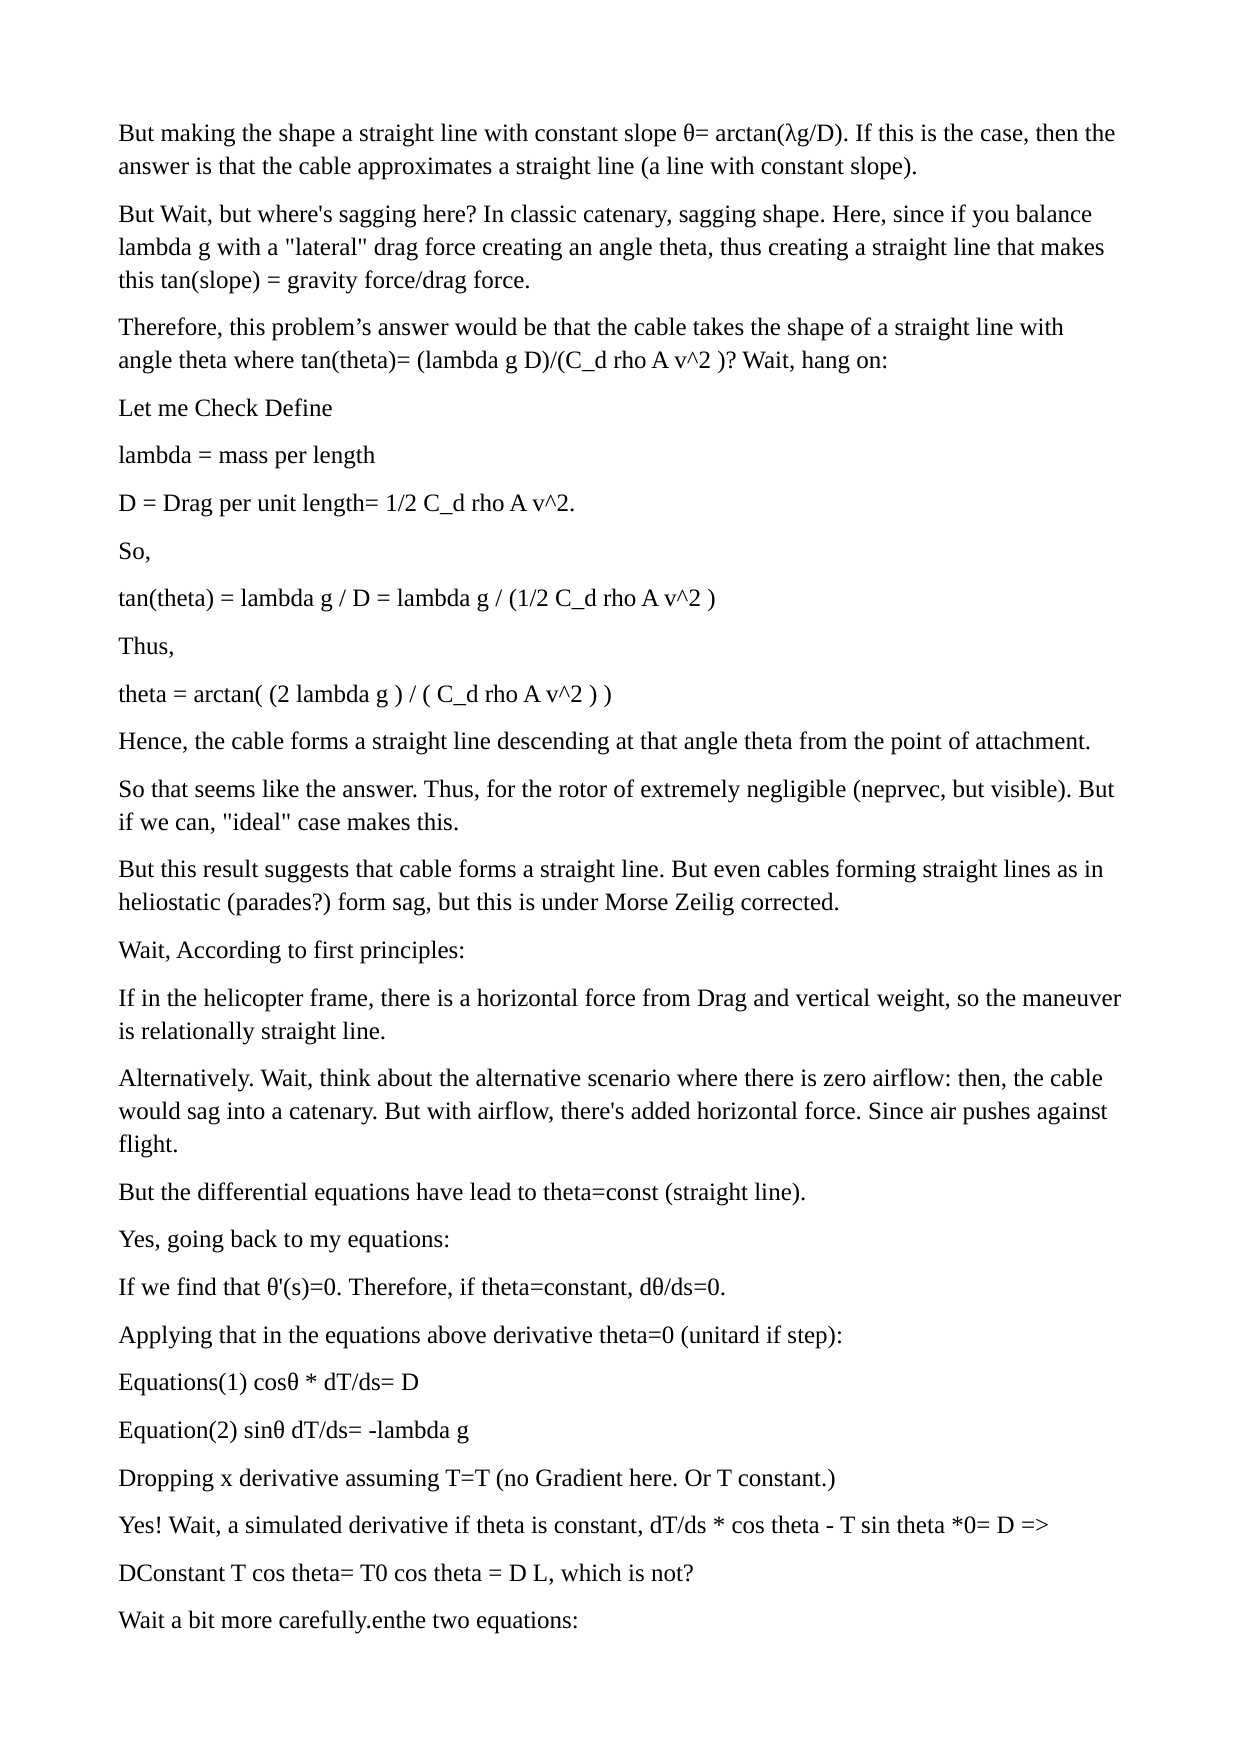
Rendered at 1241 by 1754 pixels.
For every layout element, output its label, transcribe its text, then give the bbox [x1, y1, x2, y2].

text Thus, [118, 631, 1122, 660]
text Equation(2) sinθ dT/ds= -lambda g [118, 1415, 1122, 1444]
text But this result suggests that cable forms a straight line. But even cables forming straight lines as in heliostatic (parades?) form sag, but this is under Morse Zeilig corrected. [118, 854, 1122, 916]
text Alternatively. Wait, think about the alternative scenario where there is zero airflow: then, the cable would sag into a catenary. But with airflow, there's added horizontal force. Since air pushes against flight. [118, 1063, 1122, 1158]
text Applying that in the equations above derivative theta=0 (unitard if step): [118, 1320, 1122, 1348]
text So that seems like the answer. Thus, for the rotor of extremely negligible (neprvec, but visible). But if we can, "ideal" case makes this. [118, 774, 1122, 836]
text Dropping x derivative assuming T=T (no Gradient here. Or T constant.) [118, 1463, 1122, 1491]
text Therefore, this problem’s answer would be that the cable takes the shape of a straight line with angle theta where tan(theta)= (lambda g D)/(C_d rho A v^2 )? Wait, hang on: [118, 312, 1122, 374]
text D = Drag per unit length= 1/2 C_d rho A v^2. [118, 488, 1122, 517]
text So, [118, 536, 1122, 564]
text But Wait, but where's sagging here? In classic catenary, sagging shape. Here, since if you balance lambda g with a "lateral" drag force creating an angle theta, thus creating a straight line that makes this tan(slope) = gravity force/drag force. [118, 199, 1122, 293]
text theta = arctan( (2 lambda g ) / ( C_d rho A v^2 ) ) [118, 679, 1122, 707]
text But the differential equations have lead to theta=const (straight line). [118, 1177, 1122, 1206]
text Hence, the cable forms a straight line descending at that angle theta from the point of attachment. [118, 726, 1122, 755]
text tan(theta) = lambda g / D = lambda g / (1/2 C_d rho A v^2 ) [118, 583, 1122, 612]
text DConstant T cos theta= T0 cos theta = D L, which is not? [118, 1558, 1122, 1587]
text Equations(1) cosθ * dT/ds= D [118, 1367, 1122, 1396]
text If in the helicopter frame, there is a horizontal force from Drag and vertical weight, so the maneuver is relationally straight line. [118, 983, 1122, 1044]
text Let me Check Define [118, 393, 1122, 422]
text But making the shape a straight line with constant slope θ= arctan(λg/D). If this is the case, then the answer is that the cable approximates a straight line (a line with constant slope). [118, 118, 1122, 180]
text Wait a bit more carefully.enthe two equations: [118, 1605, 1122, 1634]
text lambda = mass per length [118, 441, 1122, 469]
text Yes! Wait, a simulated derivative if theta is constant, dT/ds * cos theta - T sin theta *0= D => [118, 1510, 1122, 1539]
text Yes, going back to my equations: [118, 1224, 1122, 1253]
text Wait, According to first principles: [118, 935, 1122, 964]
text If we find that θ'(s)=0. Therefore, if theta=constant, dθ/ds=0. [118, 1272, 1122, 1301]
